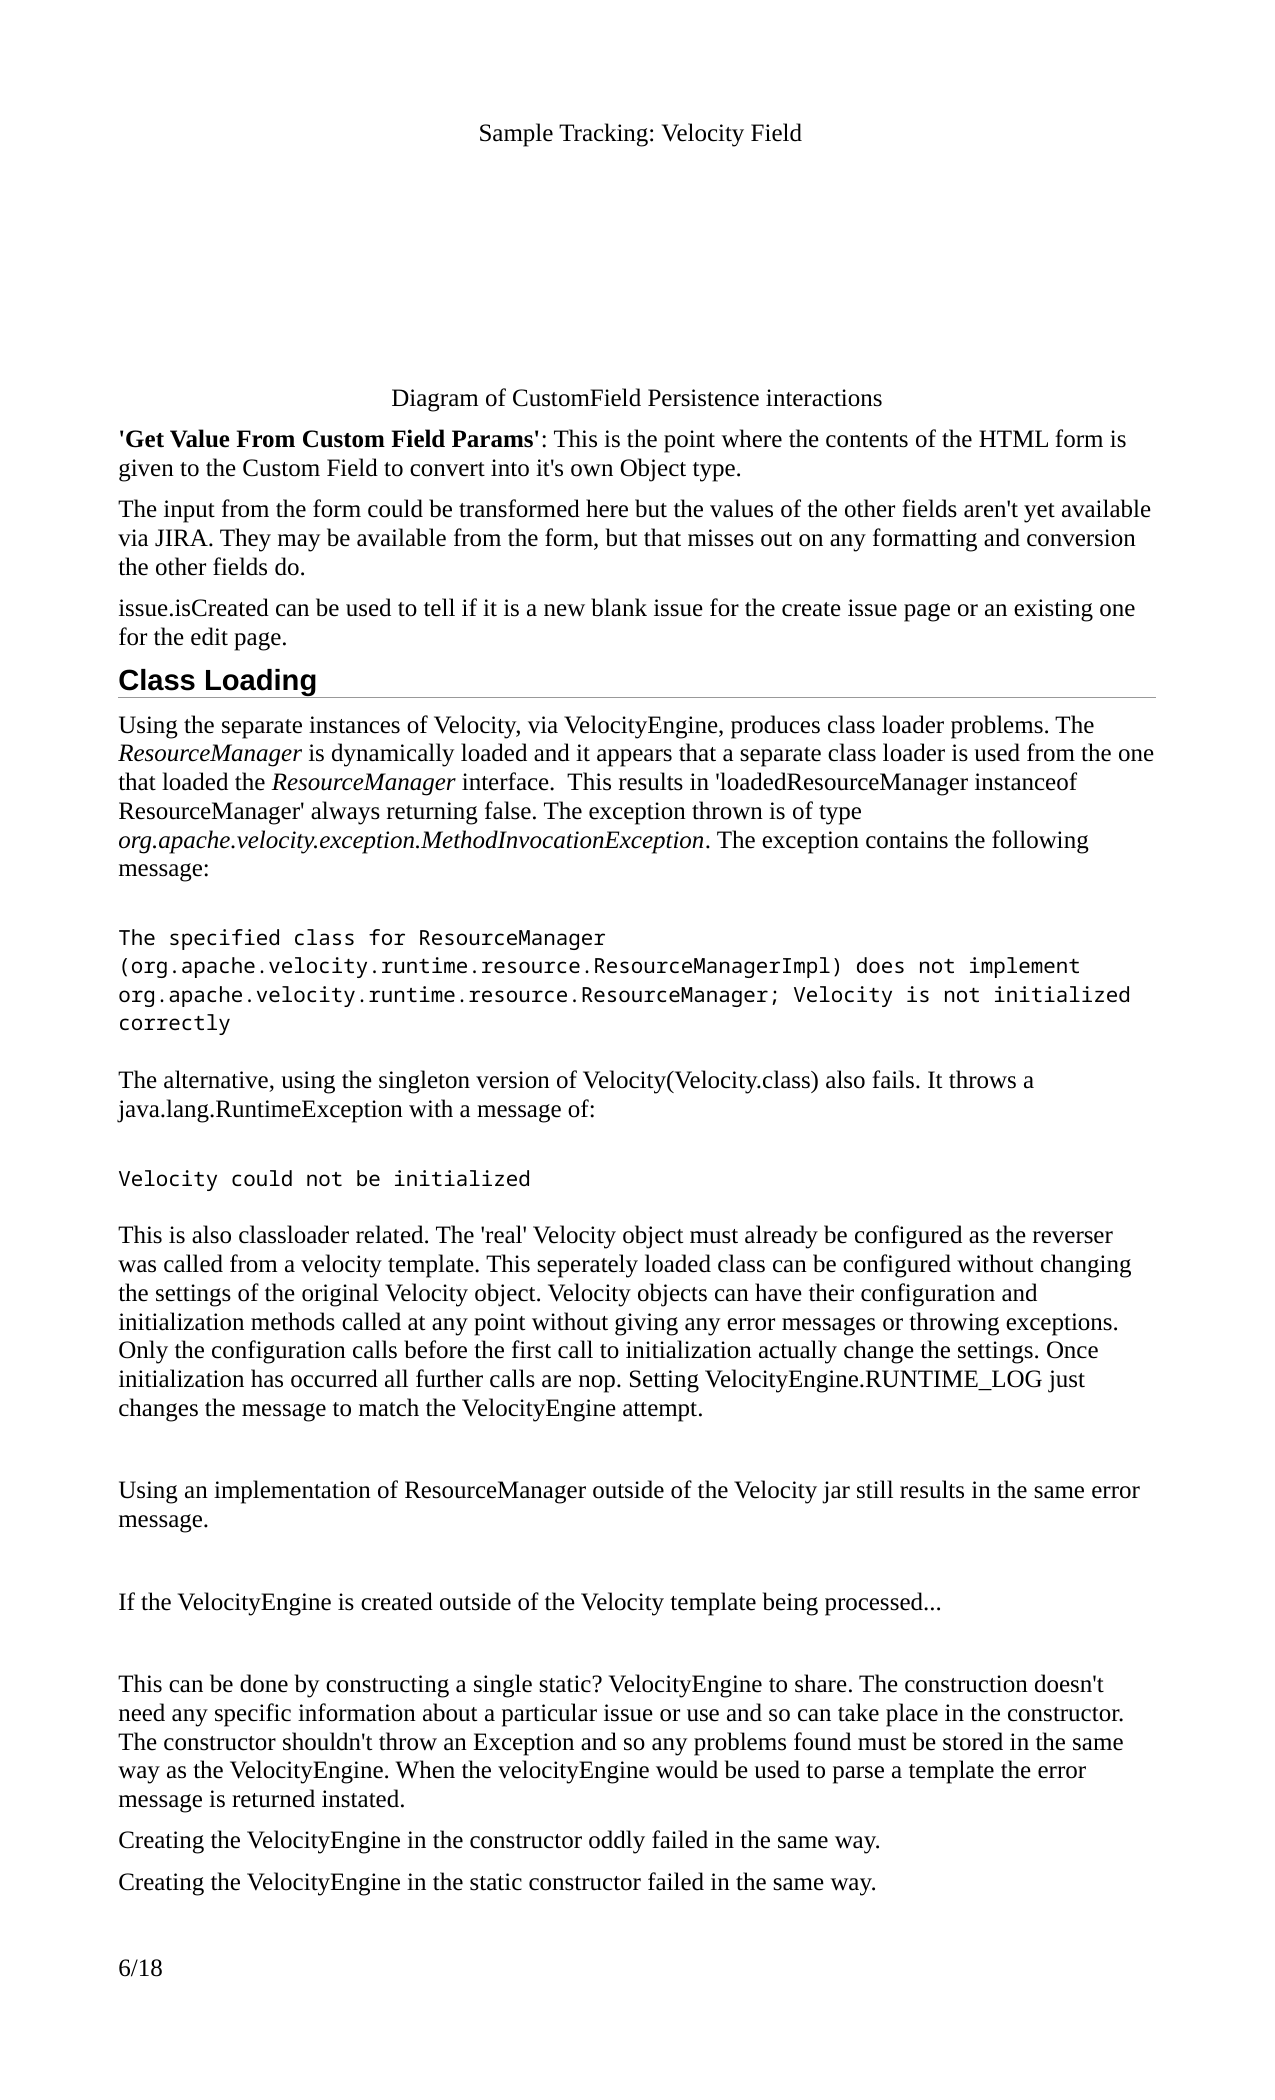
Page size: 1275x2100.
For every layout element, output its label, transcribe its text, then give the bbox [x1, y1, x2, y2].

text The alternative, using the singleton version of Velocity(Velocity.class) also fails. It throws a java.lang.RuntimeException with a message of: [118, 1065, 1156, 1123]
text Using the separate instances of Velocity, via VelocityEngine, produces class loader problems. The ResourceManager is dynamically loaded and it appears that a separate class loader is used from the one that loaded the ResourceManager interface. This results in 'loadedResourceManager instanceof ResourceManager' always returning false. The exception thrown is of type org.apache.velocity.exception.MethodInvocationException. The exception contains the following message: [118, 710, 1156, 882]
text Creating the VelocityEngine in the static constructor failed in the same way. [118, 1867, 1156, 1896]
text This is also classloader related. The 'real' Velocity object must already be configured as the reverser was called from a velocity template. This seperately loaded class can be configured without changing the settings of the original Velocity object. Velocity objects can have their configuration and initialization methods called at any point without giving any error messages or throwing exceptions. Only the configuration calls before the first call to initialization actually change the settings. Once initialization has occurred all further calls are nop. Setting VelocityEngine.RUNTIME_LOG just changes the message to match the VelocityEngine attempt. [118, 1221, 1156, 1422]
text issue.isCreated can be used to tell if it is a new blank issue for the create issue page or an existing one for the edit page. [118, 593, 1156, 651]
text Velocity could not be initialized [118, 1164, 1156, 1192]
text The specified class for ResourceManager (org.apache.velocity.runtime.resource.ResourceManagerImpl) does not implement org.apache.velocity.runtime.resource.ResourceManager; Velocity is not initialized correctly [118, 923, 1156, 1037]
text Using an implementation of ResourceManager outside of the Velocity jar still results in the same error message. [118, 1476, 1156, 1533]
text This can be done by constructing a single static? VelocityEngine to share. The construction doesn't need any specific information about a particular issue or use and so can take place in the constructor. The constructor shouldn't throw an Exception and so any problems found must be stored in the same way as the VelocityEngine. When the velocityEngine would be used to parse a template the error message is returned instated. [118, 1669, 1156, 1813]
subtitle Class Loading [118, 663, 1156, 697]
text The input from the form could be transformed here but the values of the other fields aren't yet available via JIRA. They may be available from the form, but that misses out on any formatting and conversion the other fields do. [118, 494, 1156, 581]
text 'Get Value From Custom Field Params': This is the point where the contents of the HTML form is given to the Custom Field to convert into it's own Object type. [118, 424, 1156, 482]
text Diagram of CustomField Persistence interactions [118, 383, 1156, 412]
text If the VelocityEngine is created outside of the Velocity template being processed... [118, 1587, 1156, 1616]
text Creating the VelocityEngine in the constructor oddly failed in the same way. [118, 1826, 1156, 1854]
